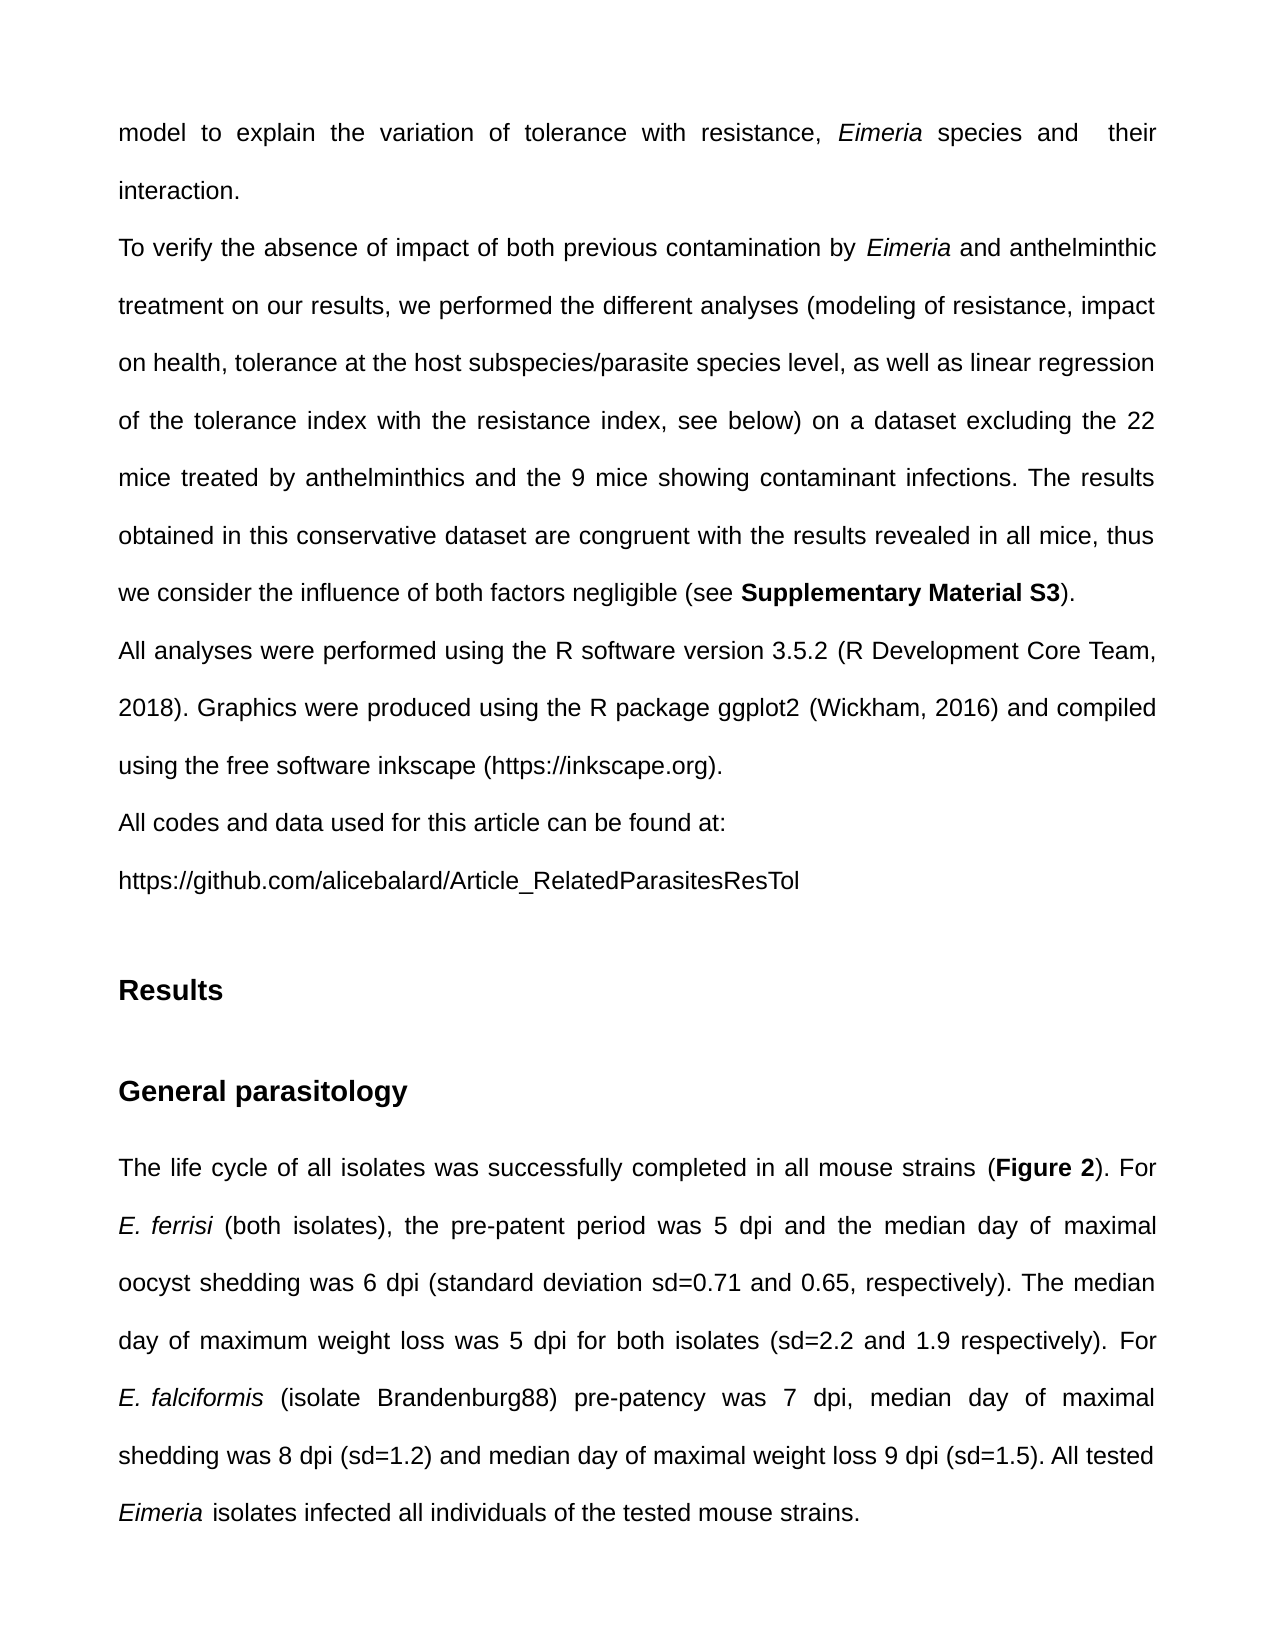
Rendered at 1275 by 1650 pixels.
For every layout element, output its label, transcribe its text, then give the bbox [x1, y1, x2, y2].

subtitle Results [118, 973, 1157, 1007]
text The life cycle of all isolates was successfully completed in all mouse strains (Figure 2). For E. ferrisi (both isolates), the pre-patent period was 5 dpi and the median day of maximal oocyst shedding was 6 dpi (standard deviation sd=0.71 and 0.65, respectively). The median day of maximum weight loss was 5 dpi for both isolates (sd=2.2 and 1.9 respectively). For E. falciformis (isolate Brandenburg88) pre-patency was 7 dpi, median day of maximal shedding was 8 dpi (sd=1.2) and median day of maximal weight loss 9 dpi (sd=1.5). All tested Eimeria isolates infected all individuals of the tested mouse strains. [118, 1153, 1157, 1527]
text To verify the absence of impact of both previous contamination by Eimeria and anthelminthic treatment on our results, we performed the different analyses (modeling of resistance, impact on health, tolerance at the host subspecies/parasite species level, as well as linear regression of the tolerance index with the resistance index, see below) on a dataset excluding the 22 mice treated by anthelminthics and the 9 mice showing contaminant infections. The results obtained in this conservative dataset are congruent with the results revealed in all mice, thus we consider the influence of both factors negligible (see Supplementary Material S3). [118, 233, 1157, 607]
text All codes and data used for this article can be found at: https://github.com/alicebalard/Article_RelatedParasitesResTol [118, 808, 1157, 894]
text All analyses were performed using the R software version 3.5.2 (R Development Core Team, 2018). Graphics were produced using the R package ggplot2 (Wickham, 2016) and compiled using the free software inkscape (https://inkscape.org). [118, 636, 1157, 779]
subtitle General parasitology [118, 1073, 1157, 1107]
text model to explain the variation of tolerance with resistance, Eimeria species and their interaction. [118, 118, 1157, 204]
